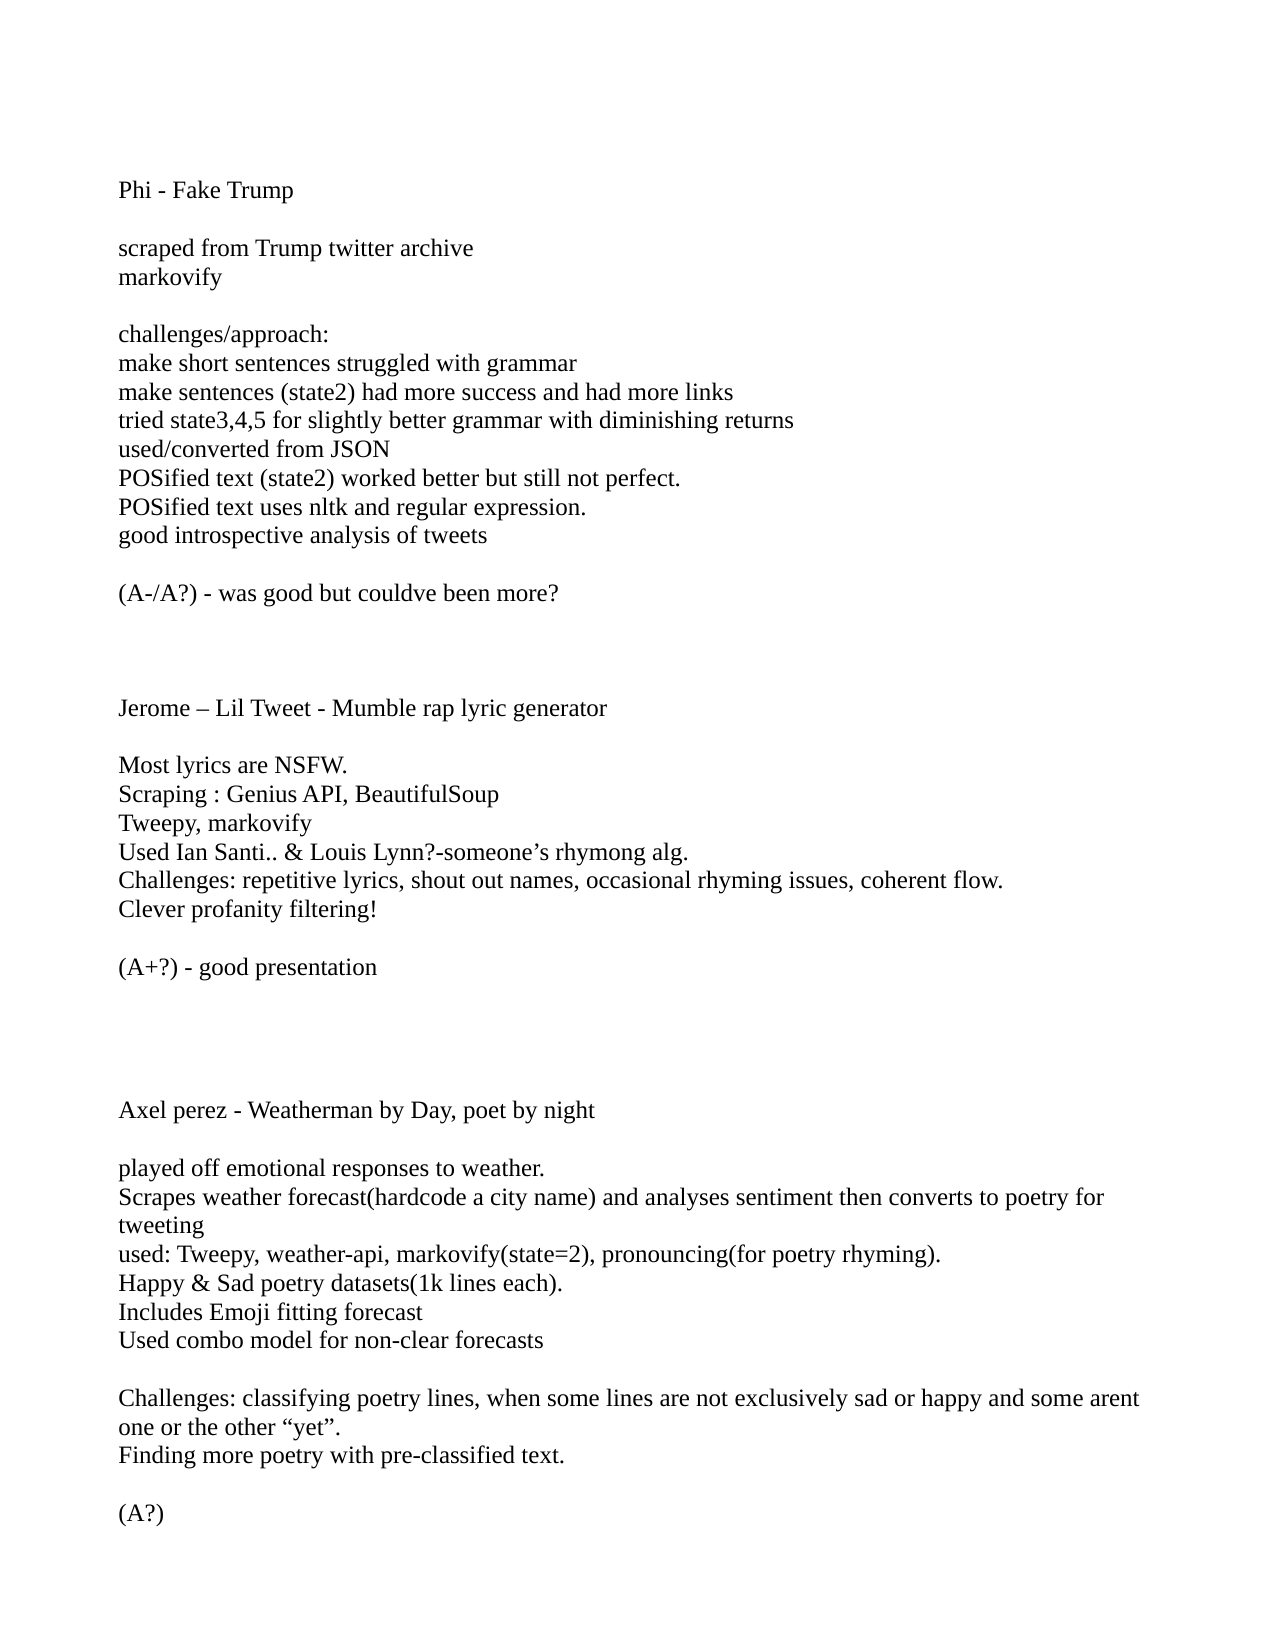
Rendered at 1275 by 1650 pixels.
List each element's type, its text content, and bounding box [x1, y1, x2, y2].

text POSified text uses nltk and regular expression. [118, 492, 1157, 521]
text markovify [118, 262, 1157, 291]
text Used combo model for non-clear forecasts [118, 1326, 1157, 1354]
text played off emotional responses to weather. [118, 1153, 1157, 1182]
text Jerome – Lil Tweet - Mumble rap lyric generator [118, 693, 1157, 722]
text (A?) [118, 1498, 1157, 1527]
text tried state3,4,5 for slightly better grammar with diminishing returns [118, 406, 1157, 434]
text Most lyrics are NSFW. [118, 751, 1157, 779]
text scraped from Trump twitter archive [118, 233, 1157, 262]
text Finding more poetry with pre-classified text. [118, 1441, 1157, 1469]
text POSified text (state2) worked better but still not perfect. [118, 463, 1157, 492]
text (A+?) - good presentation [118, 952, 1157, 981]
text Happy & Sad poetry datasets(1k lines each). [118, 1268, 1157, 1297]
text Clever profanity filtering! [118, 894, 1157, 923]
text used: Tweepy, weather-api, markovify(state=2), pronouncing(for poetry rhyming). [118, 1239, 1157, 1268]
text Axel perez - Weatherman by Day, poet by night [118, 1096, 1157, 1124]
text make short sentences struggled with grammar [118, 348, 1157, 377]
text challenges/approach: [118, 319, 1157, 348]
text used/converted from JSON [118, 434, 1157, 463]
text Challenges: classifying poetry lines, when some lines are not exclusively sad or happy and some arent one or the other “yet”. [118, 1383, 1157, 1441]
text Scrapes weather forecast(hardcode a city name) and analyses sentiment then converts to poetry for tweeting [118, 1182, 1157, 1239]
text Includes Emoji fitting forecast [118, 1297, 1157, 1326]
text Tweepy, markovify [118, 808, 1157, 837]
text make sentences (state2) had more success and had more links [118, 377, 1157, 406]
text Used Ian Santi.. & Louis Lynn?-someone’s rhymong alg. [118, 837, 1157, 866]
text Phi - Fake Trump [118, 176, 1157, 204]
text Scraping : Genius API, BeautifulSoup [118, 779, 1157, 808]
text Challenges: repetitive lyrics, shout out names, occasional rhyming issues, coherent flow. [118, 866, 1157, 894]
text good introspective analysis of tweets [118, 521, 1157, 549]
text (A-/A?) - was good but couldve been more? [118, 578, 1157, 607]
